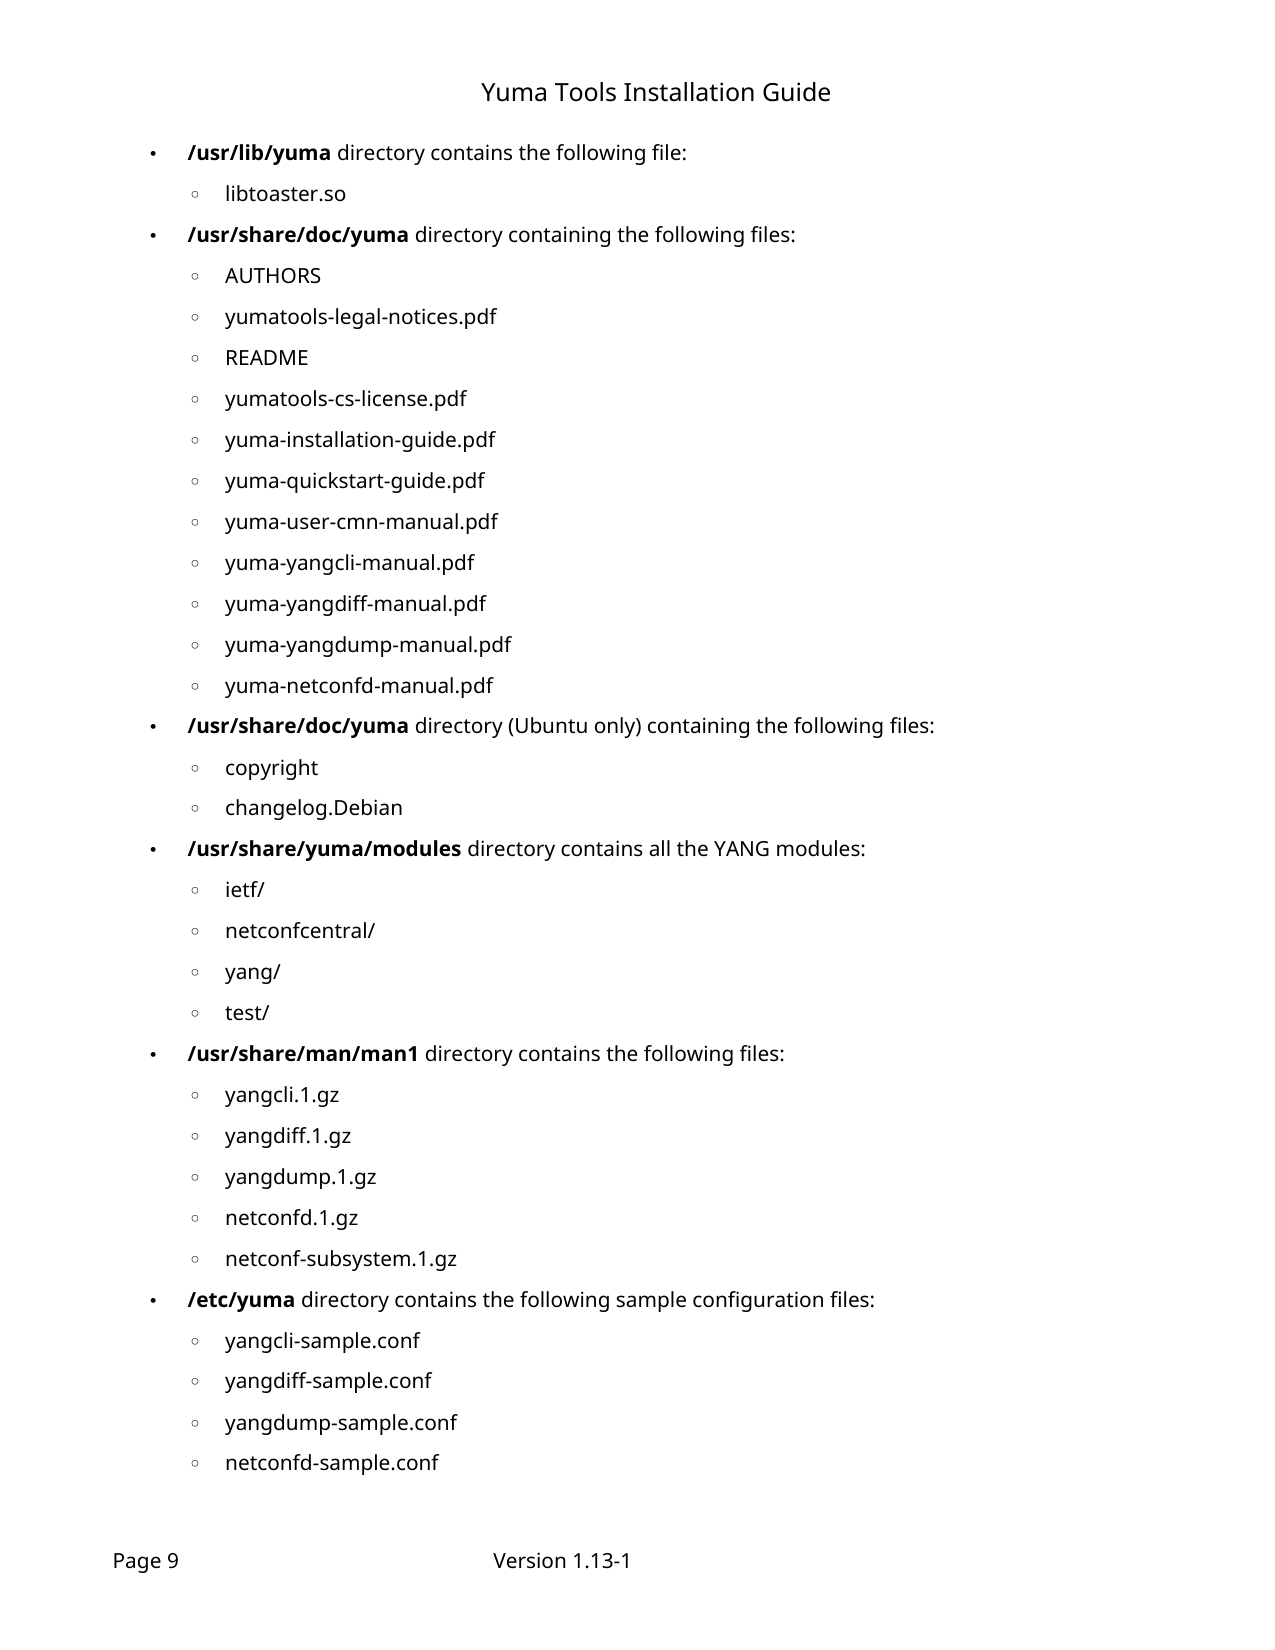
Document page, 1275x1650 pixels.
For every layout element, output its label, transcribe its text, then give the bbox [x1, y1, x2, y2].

list /usr/share/man/man1 directory contains the following files: [150, 1039, 1200, 1068]
list yuma-quickstart-guide.pdf [187, 466, 1200, 494]
list ietf/ [187, 875, 1200, 904]
list /usr/share/doc/yuma directory containing the following files: [150, 220, 1200, 249]
list /usr/lib/yuma directory contains the following file: [150, 138, 1200, 167]
list /etc/yuma directory contains the following sample configuration files: [150, 1285, 1200, 1313]
list yuma-yangdiff-manual.pdf [187, 589, 1200, 617]
list copyright [187, 753, 1200, 781]
list libtoaster.so [187, 179, 1200, 208]
list yuma-yangdump-manual.pdf [187, 630, 1200, 658]
list yangdiff-sample.conf [187, 1367, 1200, 1395]
list netconf-subsystem.1.gz [187, 1244, 1200, 1272]
list yumatools-legal-notices.pdf [187, 302, 1200, 331]
list yumatools-cs-license.pdf [187, 384, 1200, 413]
list netconfcentral/ [187, 916, 1200, 945]
list yangcli-sample.conf [187, 1326, 1200, 1354]
list netconfd-sample.conf [187, 1448, 1200, 1477]
list /usr/share/yuma/modules directory contains all the YANG modules: [150, 834, 1200, 863]
list yuma-yangcli-manual.pdf [187, 548, 1200, 576]
list README [187, 343, 1200, 372]
list yuma-installation-guide.pdf [187, 425, 1200, 453]
list test/ [187, 998, 1200, 1027]
list netconfd.1.gz [187, 1203, 1200, 1231]
list yangdump.1.gz [187, 1162, 1200, 1190]
list AUTHORS [187, 261, 1200, 290]
list yangdump-sample.conf [187, 1408, 1200, 1436]
list yangdiff.1.gz [187, 1121, 1200, 1149]
list yuma-netconfd-manual.pdf [187, 671, 1200, 699]
list yangcli.1.gz [187, 1080, 1200, 1108]
list changelog.Debian [187, 793, 1200, 822]
list yuma-user-cmn-manual.pdf [187, 507, 1200, 535]
list yang/ [187, 957, 1200, 986]
list /usr/share/doc/yuma directory (Ubuntu only) containing the following files: [150, 712, 1200, 740]
